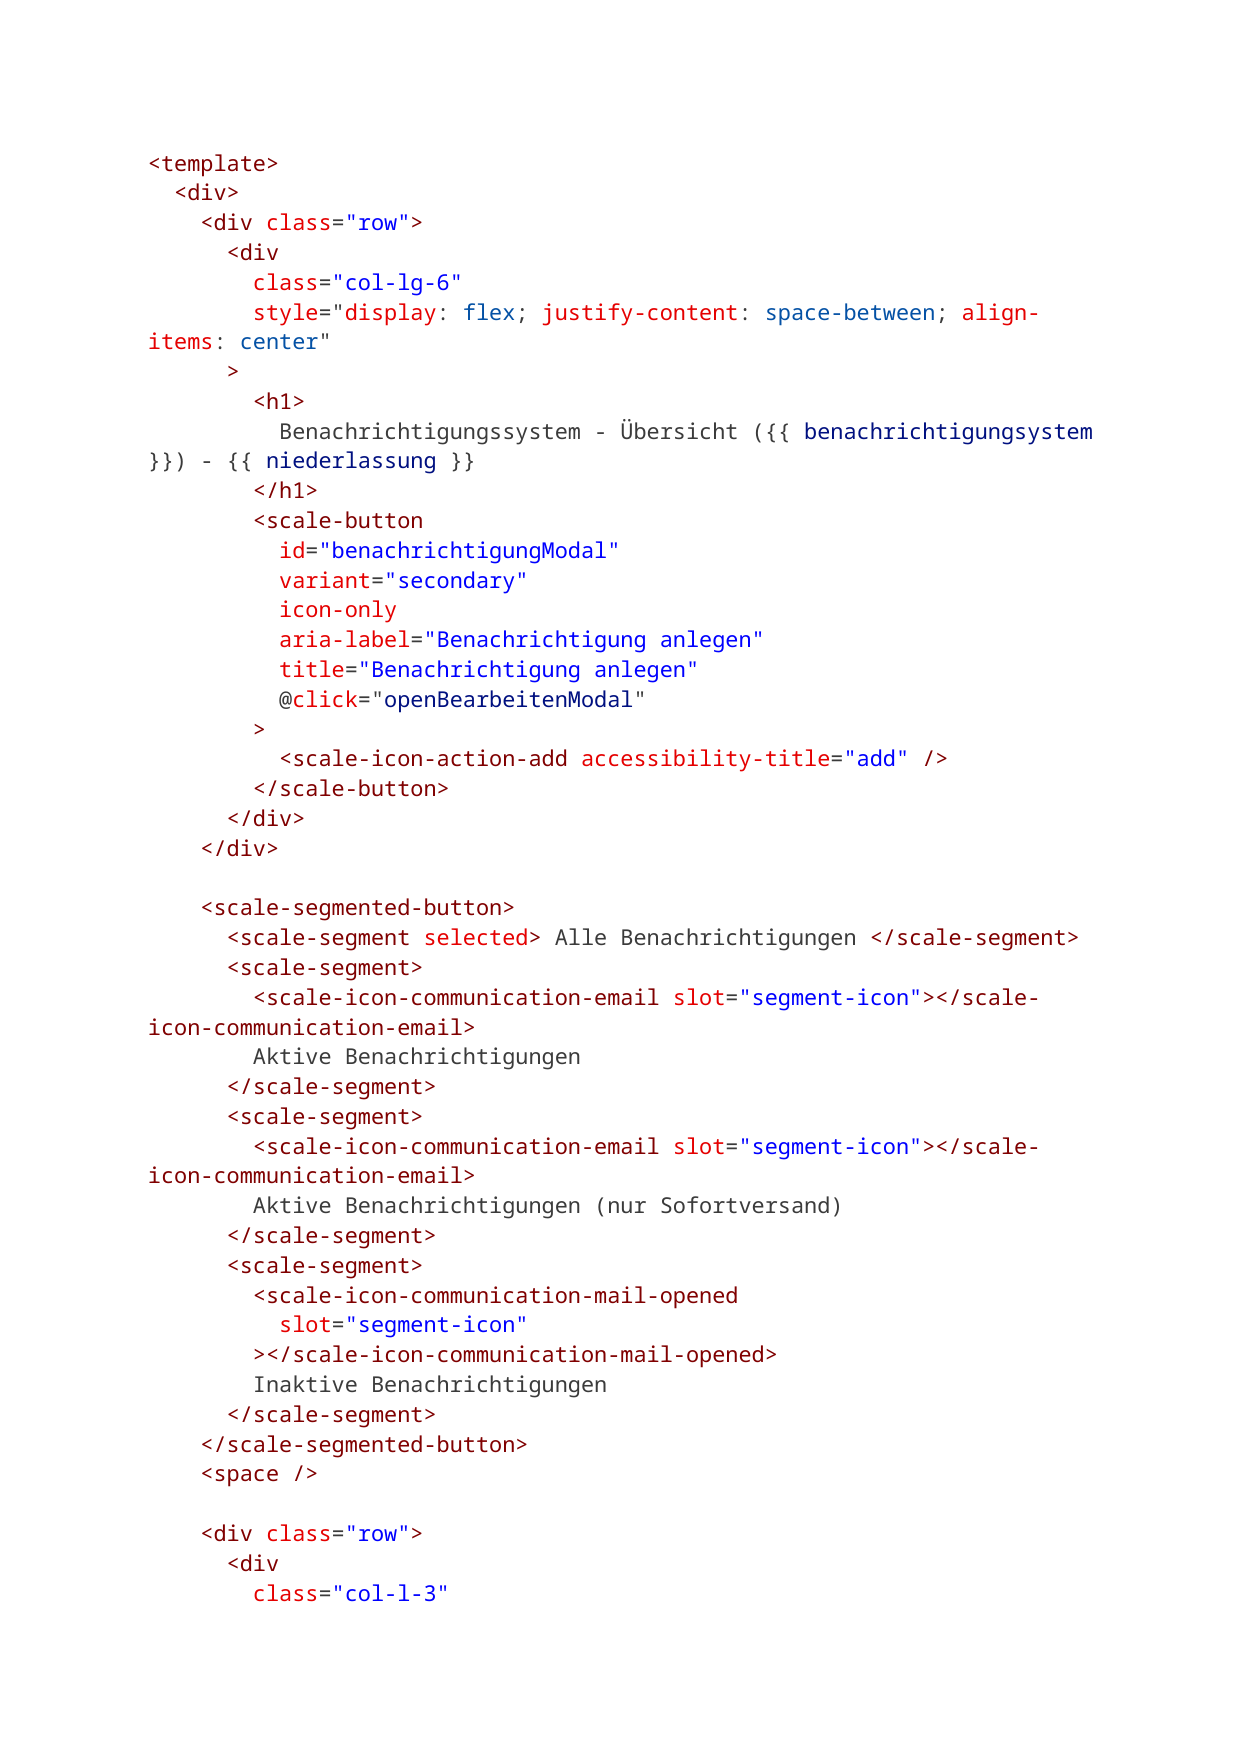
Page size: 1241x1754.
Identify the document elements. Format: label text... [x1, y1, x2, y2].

text <space /> [148, 1458, 1093, 1488]
text class="col-l-3" [148, 1578, 1093, 1607]
text @click="openBearbeitenModal" [148, 684, 1093, 714]
text icon-only [148, 594, 1093, 624]
text </scale-segment> [148, 1399, 1093, 1429]
text <div [148, 237, 1093, 267]
text title="Benachrichtigung anlegen" [148, 654, 1093, 684]
text <scale-icon-communication-email slot="segment-icon"></scale-icon-communication-email> [148, 982, 1093, 1041]
text <scale-segment> [148, 1101, 1093, 1131]
text <scale-icon-communication-mail-opened [148, 1280, 1093, 1309]
text </scale-segment> [148, 1071, 1093, 1101]
text </scale-segment> [148, 1220, 1093, 1250]
text id="benachrichtigungModal" [148, 535, 1093, 565]
text <scale-icon-communication-email slot="segment-icon"></scale-icon-communication-email> [148, 1131, 1093, 1190]
text variant="secondary" [148, 565, 1093, 594]
text <scale-segment> [148, 1250, 1093, 1280]
text Aktive Benachrichtigungen [148, 1041, 1093, 1071]
text <scale-segment> [148, 952, 1093, 982]
text aria-label="Benachrichtigung anlegen" [148, 624, 1093, 654]
text <template> [148, 148, 1093, 177]
text style="display: flex; justify-content: space-between; align-items: center" [148, 297, 1093, 356]
text <div> [148, 177, 1093, 207]
text class="col-lg-6" [148, 267, 1093, 297]
text </div> [148, 833, 1093, 863]
text <scale-segmented-button> [148, 892, 1093, 922]
text > [148, 356, 1093, 386]
text slot="segment-icon" [148, 1309, 1093, 1339]
text <div class="row"> [148, 207, 1093, 237]
text </scale-button> [148, 773, 1093, 803]
text <h1> [148, 386, 1093, 416]
text <div class="row"> [148, 1518, 1093, 1548]
text </scale-segmented-button> [148, 1429, 1093, 1458]
text ></scale-icon-communication-mail-opened> [148, 1339, 1093, 1369]
text </h1> [148, 475, 1093, 505]
text <scale-icon-action-add accessibility-title="add" /> [148, 743, 1093, 773]
text Benachrichtigungssystem - Übersicht ({{ benachrichtigungsystem }}) - {{ niederlassung }} [148, 416, 1093, 475]
text Inaktive Benachrichtigungen [148, 1369, 1093, 1399]
text <div [148, 1548, 1093, 1578]
text <scale-button [148, 505, 1093, 535]
text <scale-segment selected> Alle Benachrichtigungen </scale-segment> [148, 922, 1093, 952]
text > [148, 714, 1093, 743]
text Aktive Benachrichtigungen (nur Sofortversand) [148, 1190, 1093, 1220]
text </div> [148, 803, 1093, 833]
